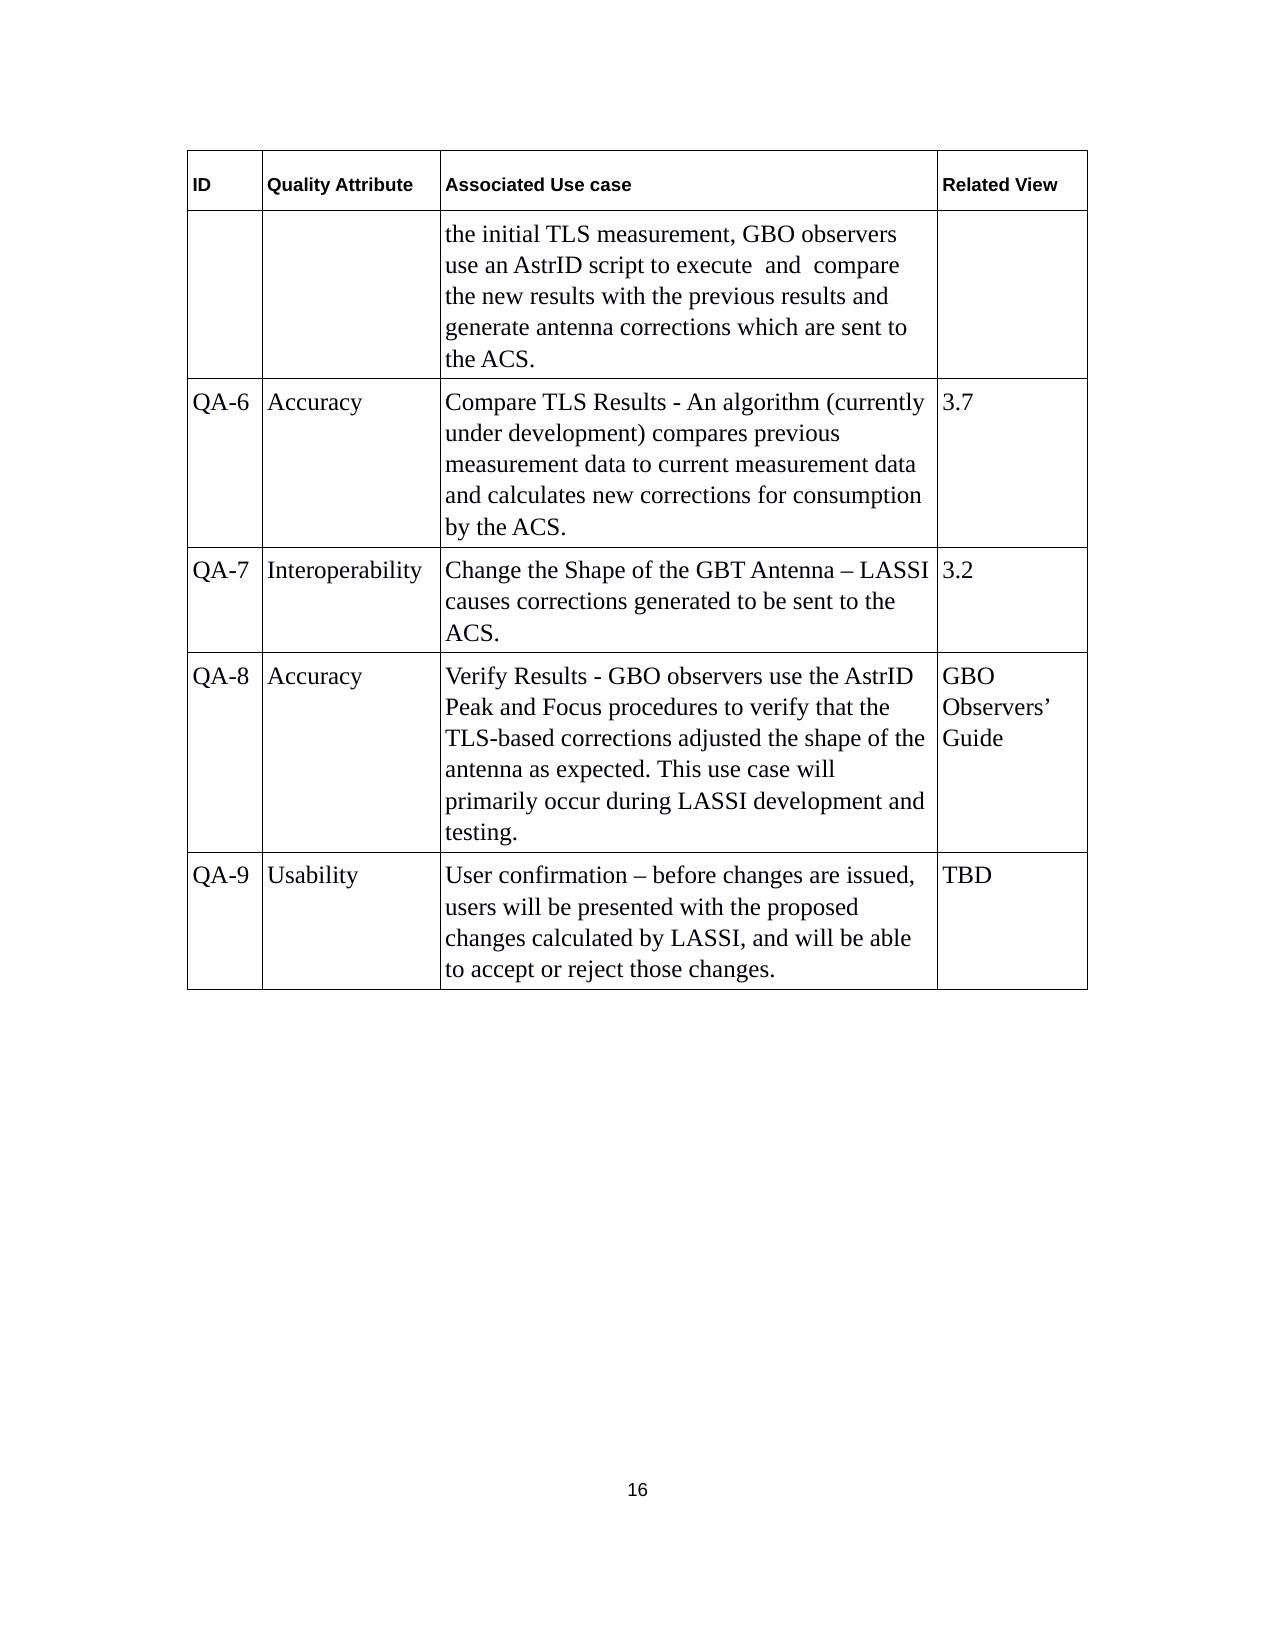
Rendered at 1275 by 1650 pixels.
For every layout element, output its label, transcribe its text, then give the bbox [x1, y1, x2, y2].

table_cell [188, 211, 262, 378]
table_header Associated Use case [441, 151, 937, 210]
table_cell the initial TLS measurement, GBO observers use an AstrID script to execute and compare the new results with the previous results and generate antenna corrections which are sent to the ACS. [441, 211, 937, 378]
table_cell 3.2 [938, 548, 1087, 652]
table_cell Usability [263, 853, 440, 988]
table_cell QA-8 [188, 653, 262, 852]
table_cell TBD [938, 853, 1087, 988]
table_cell User confirmation – before changes are issued, users will be presented with the proposed changes calculated by LASSI, and will be able to accept or reject those changes. [441, 853, 937, 988]
table_cell Change the Shape of the GBT Antenna – LASSI causes corrections generated to be sent to the ACS. [441, 548, 937, 652]
table_cell QA-9 [188, 853, 262, 988]
table_cell Accuracy [263, 379, 440, 546]
table_cell [938, 211, 1087, 378]
table_cell GBO Observers’ Guide [938, 653, 1087, 852]
table_header Related View [938, 151, 1087, 210]
table_cell 3.7 [938, 379, 1087, 546]
table_cell QA-7 [188, 548, 262, 652]
table_cell Accuracy [263, 653, 440, 852]
table_cell Verify Results - GBO observers use the AstrID Peak and Focus procedures to verify that the TLS-based corrections adjusted the shape of the antenna as expected. This use case will primarily occur during LASSI development and testing. [441, 653, 937, 852]
table_cell [263, 211, 440, 378]
table_header ID [188, 151, 262, 210]
table_cell Interoperability [263, 548, 440, 652]
table_cell QA-6 [188, 379, 262, 546]
table_cell Compare TLS Results - An algorithm (currently under development) compares previous measurement data to current measurement data and calculates new corrections for consumption by the ACS. [441, 379, 937, 546]
table_header Quality Attribute [263, 151, 440, 210]
